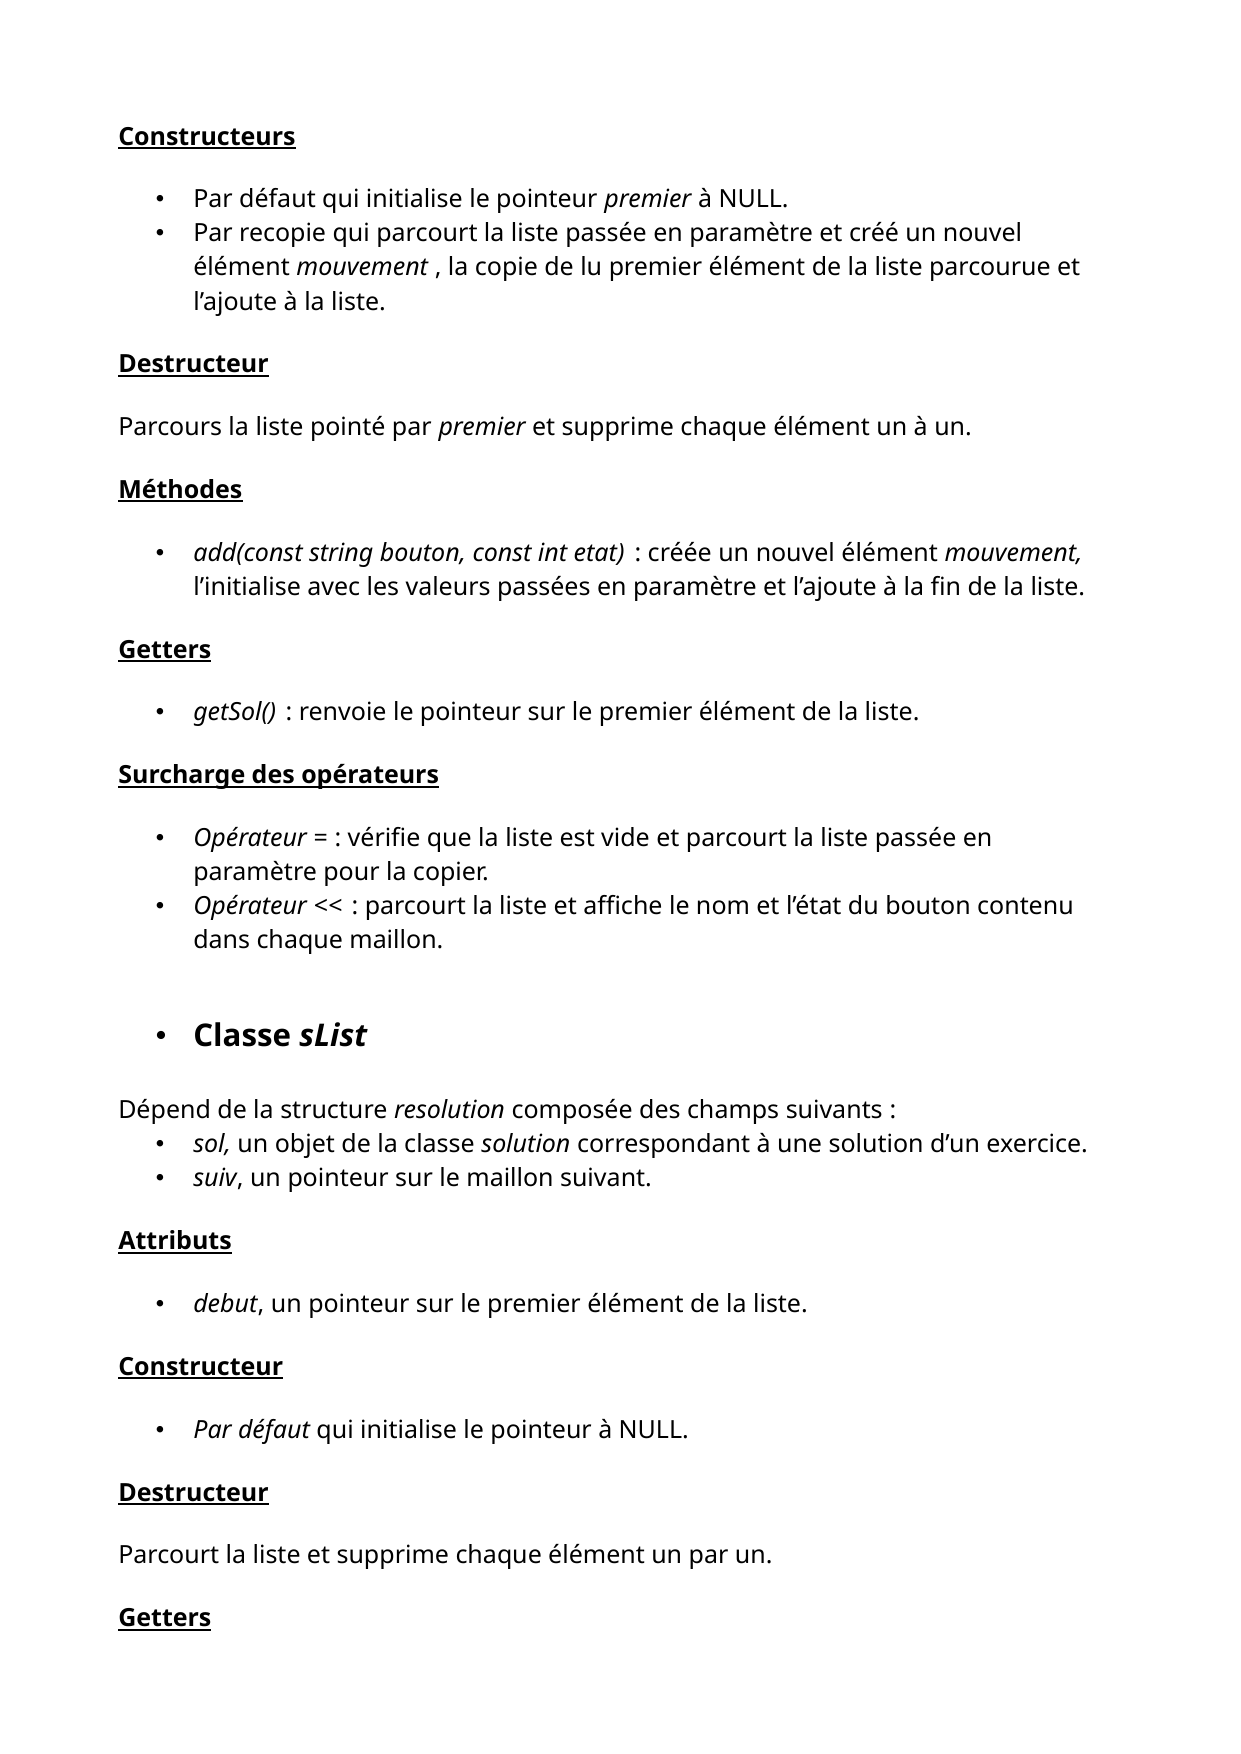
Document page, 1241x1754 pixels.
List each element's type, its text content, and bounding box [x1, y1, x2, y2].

list Opérateur << : parcourt la liste et affiche le nom et l’état du bouton contenu dans chaque maillon. [156, 888, 1122, 956]
list Par défaut qui initialise le pointeur premier à NULL. [156, 181, 1122, 215]
text Dépend de la structure resolution composée des champs suivants : [118, 1092, 1122, 1126]
list Par défaut qui initialise le pointeur à NULL. [156, 1411, 1122, 1445]
list add(const string bouton, const int etat) : créée un nouvel élément mouvement, l’initialise avec les valeurs passées en paramètre et l’ajoute à la fin de la liste. [156, 534, 1122, 602]
text Parcours la liste pointé par premier et supprime chaque élément un à un. [118, 409, 1122, 443]
list debut, un pointeur sur le premier élément de la liste. [156, 1286, 1122, 1320]
list getSol() : renvoie le pointeur sur le premier élément de la liste. [156, 694, 1122, 728]
text Attributs [118, 1223, 1122, 1257]
text Parcourt la liste et supprime chaque élément un par un. [118, 1537, 1122, 1571]
list Classe sList [156, 1013, 1122, 1056]
text Méthodes [118, 472, 1122, 506]
list Par recopie qui parcourt la liste passée en paramètre et créé un nouvel élément mouvement , la copie de lu premier élément de la liste parcourue et l’ajoute à la liste. [156, 215, 1122, 317]
text Getters [118, 1600, 1122, 1634]
text Constructeurs [118, 118, 1122, 152]
text Surcharge des opérateurs [118, 757, 1122, 791]
text Destructeur [118, 1474, 1122, 1508]
list sol, un objet de la classe solution correspondant à une solution d’un exercice. [156, 1126, 1122, 1160]
text Destructeur [118, 346, 1122, 380]
text Constructeur [118, 1348, 1122, 1383]
list suiv, un pointeur sur le maillon suivant. [156, 1160, 1122, 1194]
list Opérateur = : vérifie que la liste est vide et parcourt la liste passée en paramètre pour la copier. [156, 820, 1122, 888]
text Getters [118, 631, 1122, 665]
